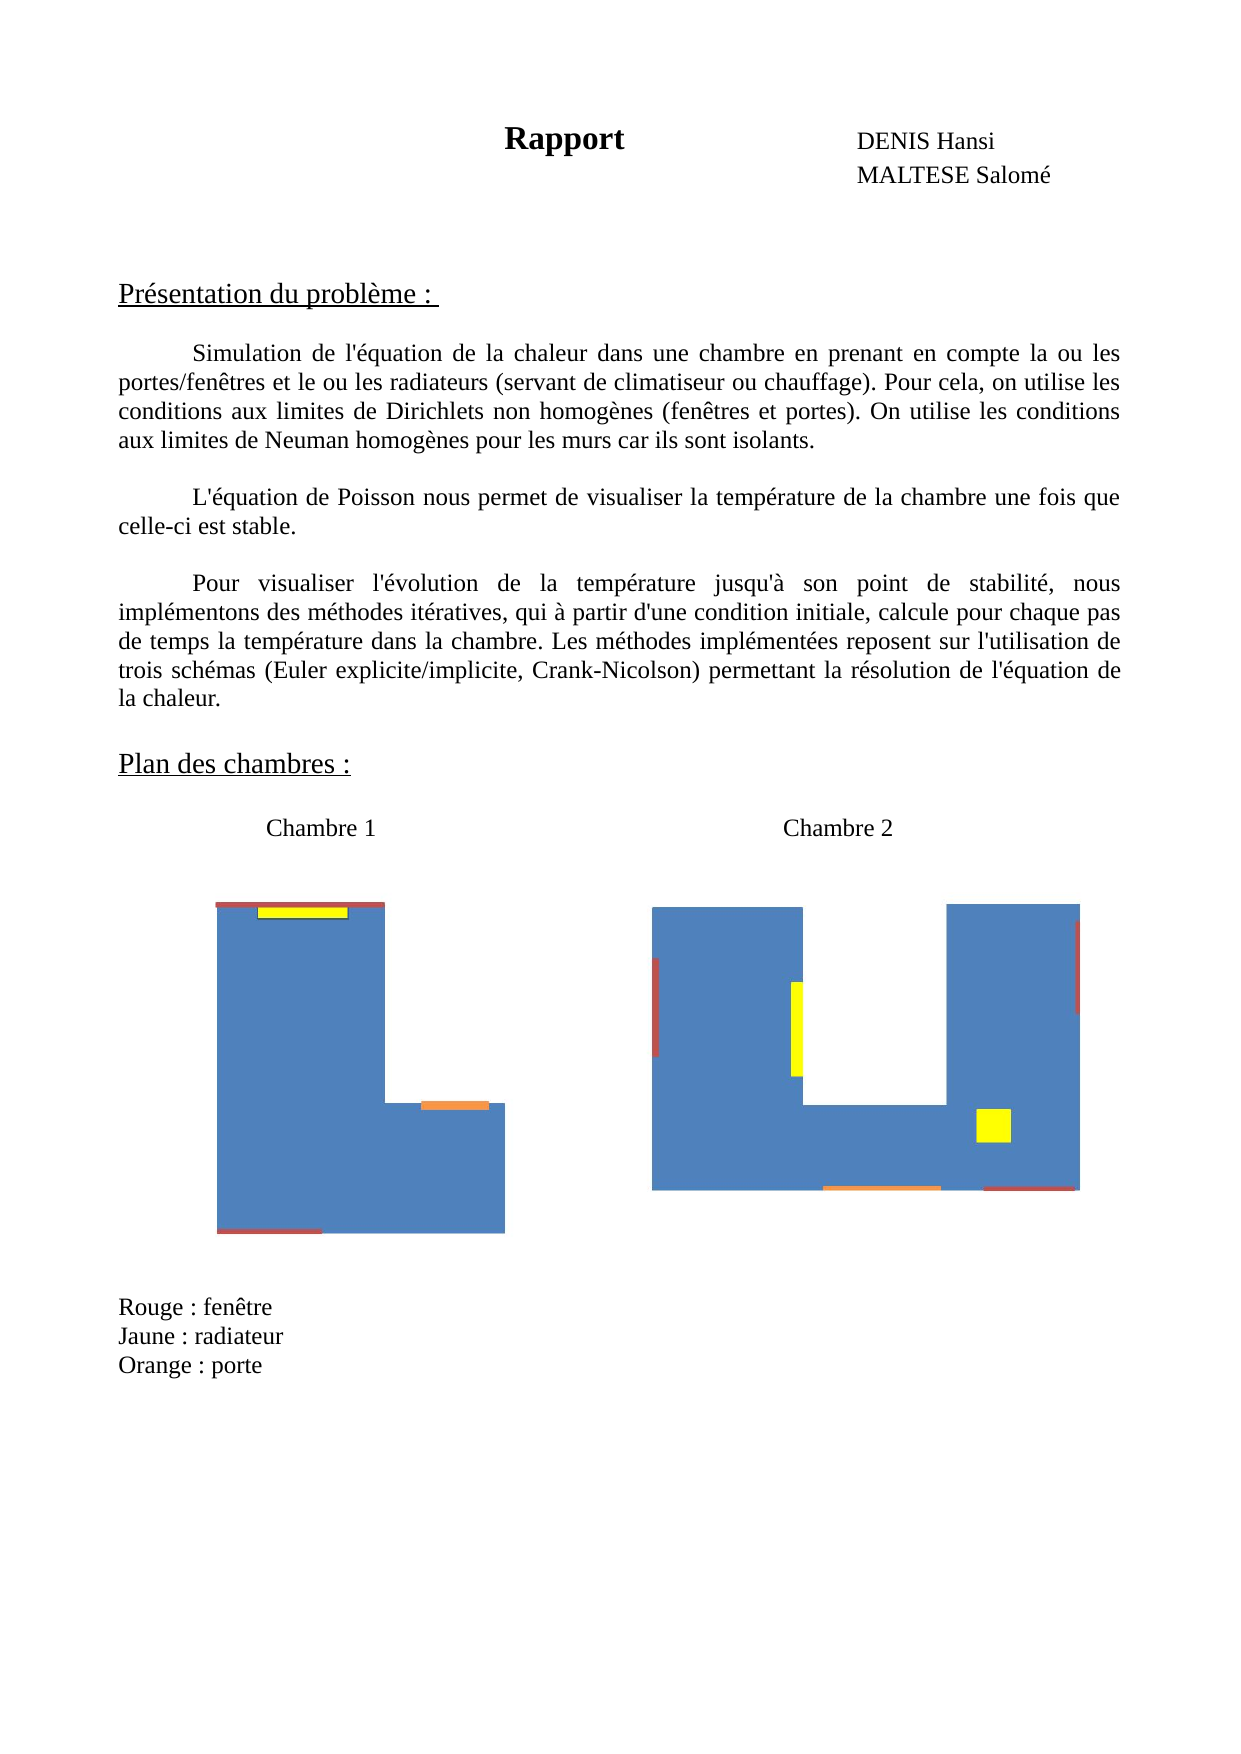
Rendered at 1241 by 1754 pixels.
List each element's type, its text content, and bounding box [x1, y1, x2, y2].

text Rapport DENIS Hansi [118, 118, 1122, 156]
picture [634, 880, 1082, 1215]
text Pour visualiser l'évolution de la température jusqu'à son point de stabilité, nous implémentons des méthodes itératives, qui à partir d'une condition initiale, calcule pour chaque pas de temps la température dans la chambre. Les méthodes implémentées reposent sur l'utilisation de trois schémas (Euler explicite/implicite, Crank-Nicolson) permettant la résolution de l'équation de la chaleur. [118, 568, 1122, 712]
text MALTESE Salomé [118, 156, 1122, 219]
text Rouge : fenêtre [118, 1292, 1122, 1321]
text Plan des chambres : [118, 746, 1122, 779]
text Simulation de l'équation de la chaleur dans une chambre en prenant en compte la ou les portes/fenêtres et le ou les radiateurs (servant de climatiseur ou chauffage). Pour cela, on utilise les conditions aux limites de Dirichlets non homogènes (fenêtres et portes). On utilise les conditions aux limites de Neuman homogènes pour les murs car ils sont isolants. [118, 338, 1122, 453]
text Chambre 1 Chambre 2 [118, 813, 1122, 842]
text L'équation de Poisson nous permet de visualiser la température de la chambre une fois que celle-ci est stable. [118, 482, 1122, 540]
picture [149, 865, 555, 1264]
text Présentation du problème : [118, 276, 1122, 310]
text Orange : porte [118, 1350, 1122, 1378]
text Jaune : radiateur [118, 1321, 1122, 1350]
